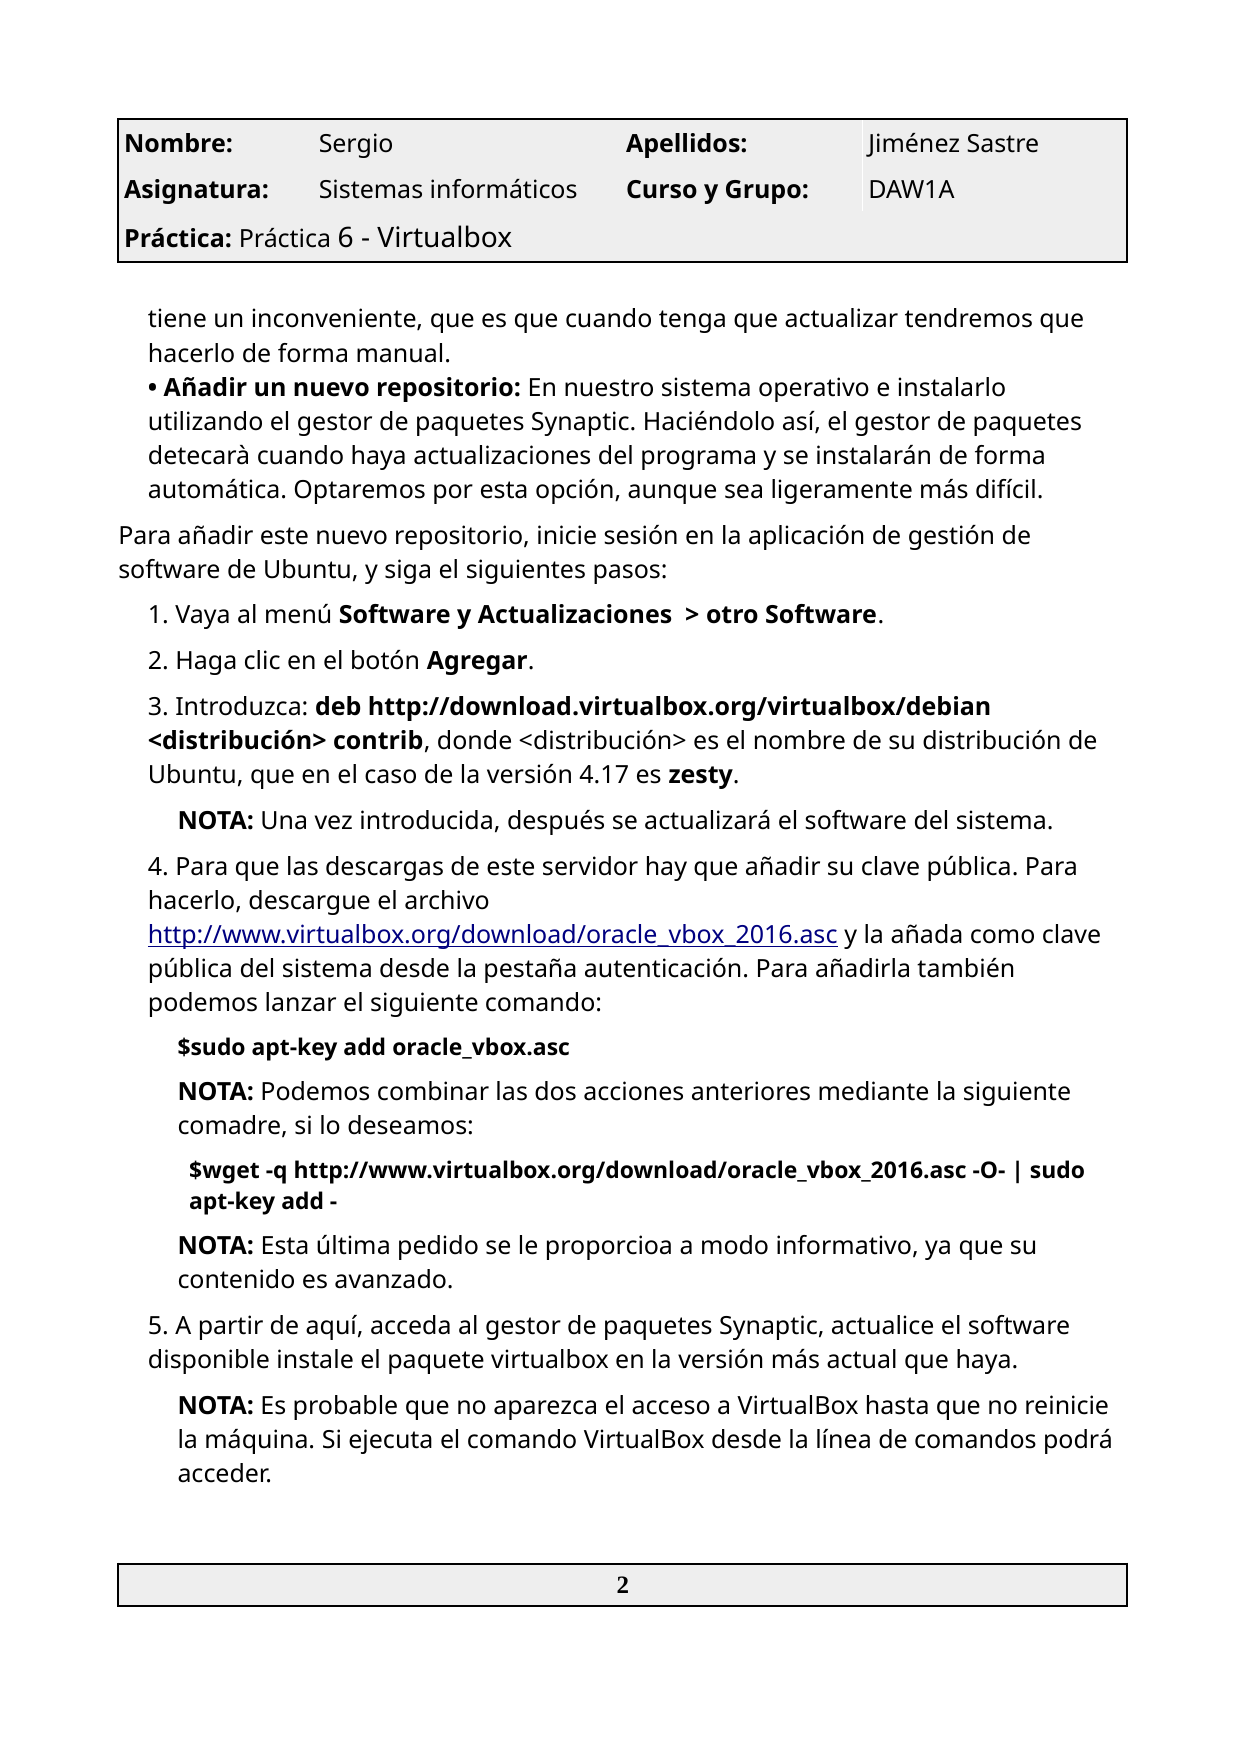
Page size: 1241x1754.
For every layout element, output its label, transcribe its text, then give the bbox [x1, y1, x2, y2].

text $sudo apt-key add oracle_vbox.asc [177, 1031, 1122, 1062]
text NOTA: Esta última pedido se le proporcioa a modo informativo, ya que su contenido es avanzado. [177, 1228, 1122, 1296]
text NOTA: Podemos combinar las dos acciones anteriores mediante la siguiente comadre, si lo deseamos: [177, 1074, 1122, 1142]
text Para añadir este nuevo repositorio, inicie sesión en la aplicación de gestión de software de Ubuntu, y siga el siguientes pasos: [118, 517, 1122, 585]
text 5. A partir de aquí, acceda al gestor de paquetes Synaptic, actualice el software disponible instale el paquete virtualbox en la versión más actual que haya. [148, 1308, 1122, 1376]
text $wget -q http://www.virtualbox.org/download/oracle_vbox_2016.asc -O- | sudo apt-key add - [189, 1154, 1122, 1216]
text 2. Haga clic en el botón Agregar. [148, 643, 1122, 677]
text • Añadir un nuevo repositorio: En nuestro sistema operativo e instalarlo utilizando el gestor de paquetes Synaptic. Haciéndolo así, el gestor de paquetes detecarà cuando haya actualizaciones del programa y se instalarán de forma automática. Optaremos por esta opción, aunque sea ligeramente más difícil. [148, 369, 1122, 506]
text tiene un inconveniente, que es que cuando tenga que actualizar tendremos que hacerlo de forma manual. [148, 301, 1122, 369]
text NOTA: Una vez introducida, después se actualizará el software del sistema. [177, 803, 1122, 837]
text 3. Introduzca: deb http://download.virtualbox.org/virtualbox/debian <distribución> contrib, donde <distribución> es el nombre de su distribución de Ubuntu, que en el caso de la versión 4.17 es zesty. [148, 689, 1122, 791]
text 1. Vaya al menú Software y Actualizaciones > otro Software. [148, 597, 1122, 631]
text 4. Para que las descargas de este servidor hay que añadir su clave pública. Para hacerlo, descargue el archivo http://www.virtualbox.org/download/oracle_vbox_2016.asc y la añada como clave pública del sistema desde la pestaña autenticación. Para añadirla también podemos lanzar el siguiente comando: [148, 849, 1122, 1019]
text NOTA: Es probable que no aparezca el acceso a VirtualBox hasta que no reinicie la máquina. Si ejecuta el comando VirtualBox desde la línea de comandos podrá acceder. [177, 1388, 1122, 1490]
